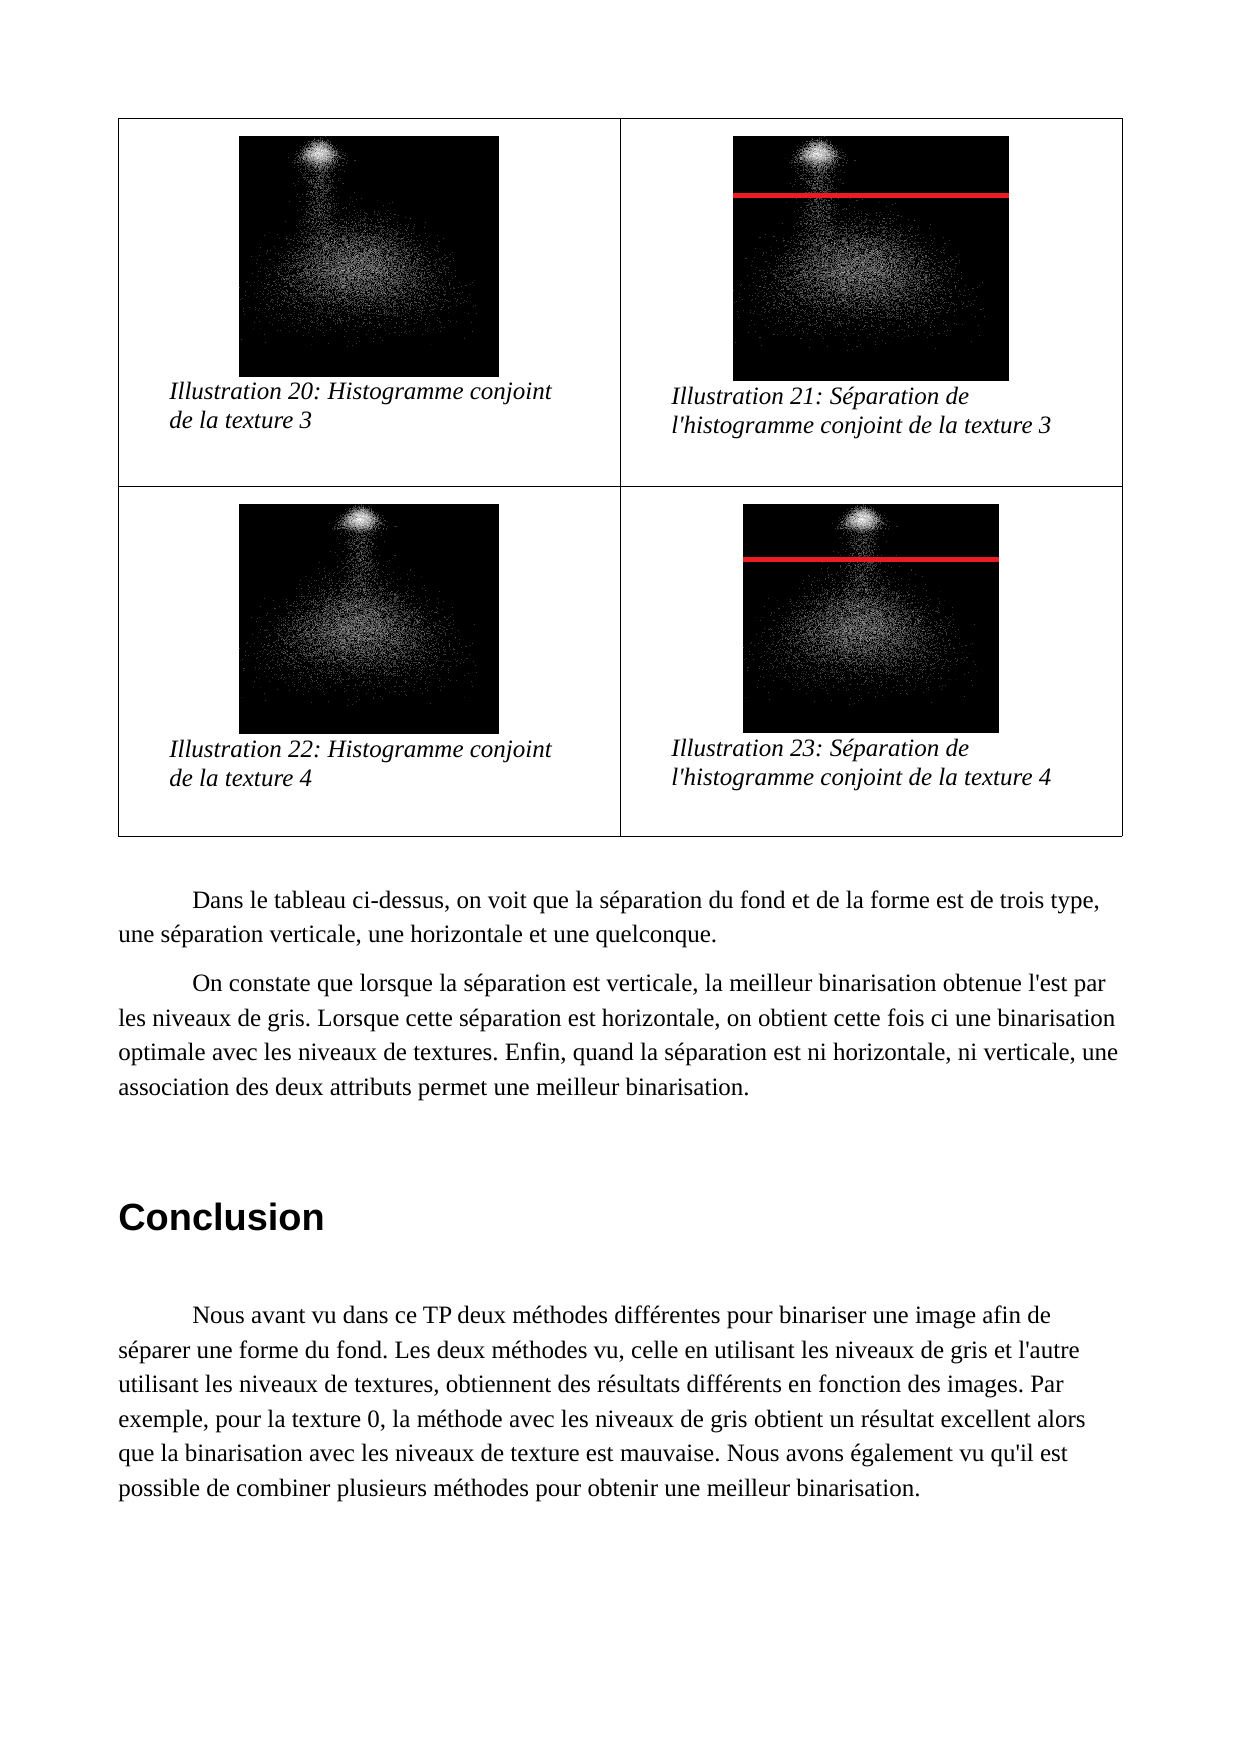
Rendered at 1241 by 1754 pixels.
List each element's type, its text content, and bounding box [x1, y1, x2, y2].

table_cell [119, 119, 620, 486]
table_cell [119, 487, 620, 836]
picture [743, 504, 999, 733]
table_cell [621, 119, 1122, 486]
subtitle Conclusion [118, 1195, 1122, 1239]
picture [733, 136, 1009, 381]
table_cell [621, 487, 1122, 836]
text On constate que lorsque la séparation est verticale, la meilleur binarisation obtenue l'est par les niveaux de gris. Lorsque cette séparation est horizontale, on obtient cette fois ci une binarisation optimale avec les niveaux de textures. Enfin, quand la séparation est ni horizontale, ni verticale, une association des deux attributs permet une meilleur binarisation. [118, 968, 1122, 1101]
text Nous avant vu dans ce TP deux méthodes différentes pour binariser une image afin de séparer une forme du fond. Les deux méthodes vu, celle en utilisant les niveaux de gris et l'autre utilisant les niveaux de textures, obtiennent des résultats différents en fonction des images. Par exemple, pour la texture 0, la méthode avec les niveaux de gris obtient un résultat excellent alors que la binarisation avec les niveaux de texture est mauvaise. Nous avons également vu qu'il est possible de combiner plusieurs méthodes pour obtenir une meilleur binarisation. [118, 1300, 1122, 1501]
picture [239, 136, 499, 377]
text Dans le tableau ci-dessus, on voit que la séparation du fond et de la forme est de trois type, une séparation verticale, une horizontale et une quelconque. [118, 885, 1122, 948]
picture [239, 504, 499, 734]
